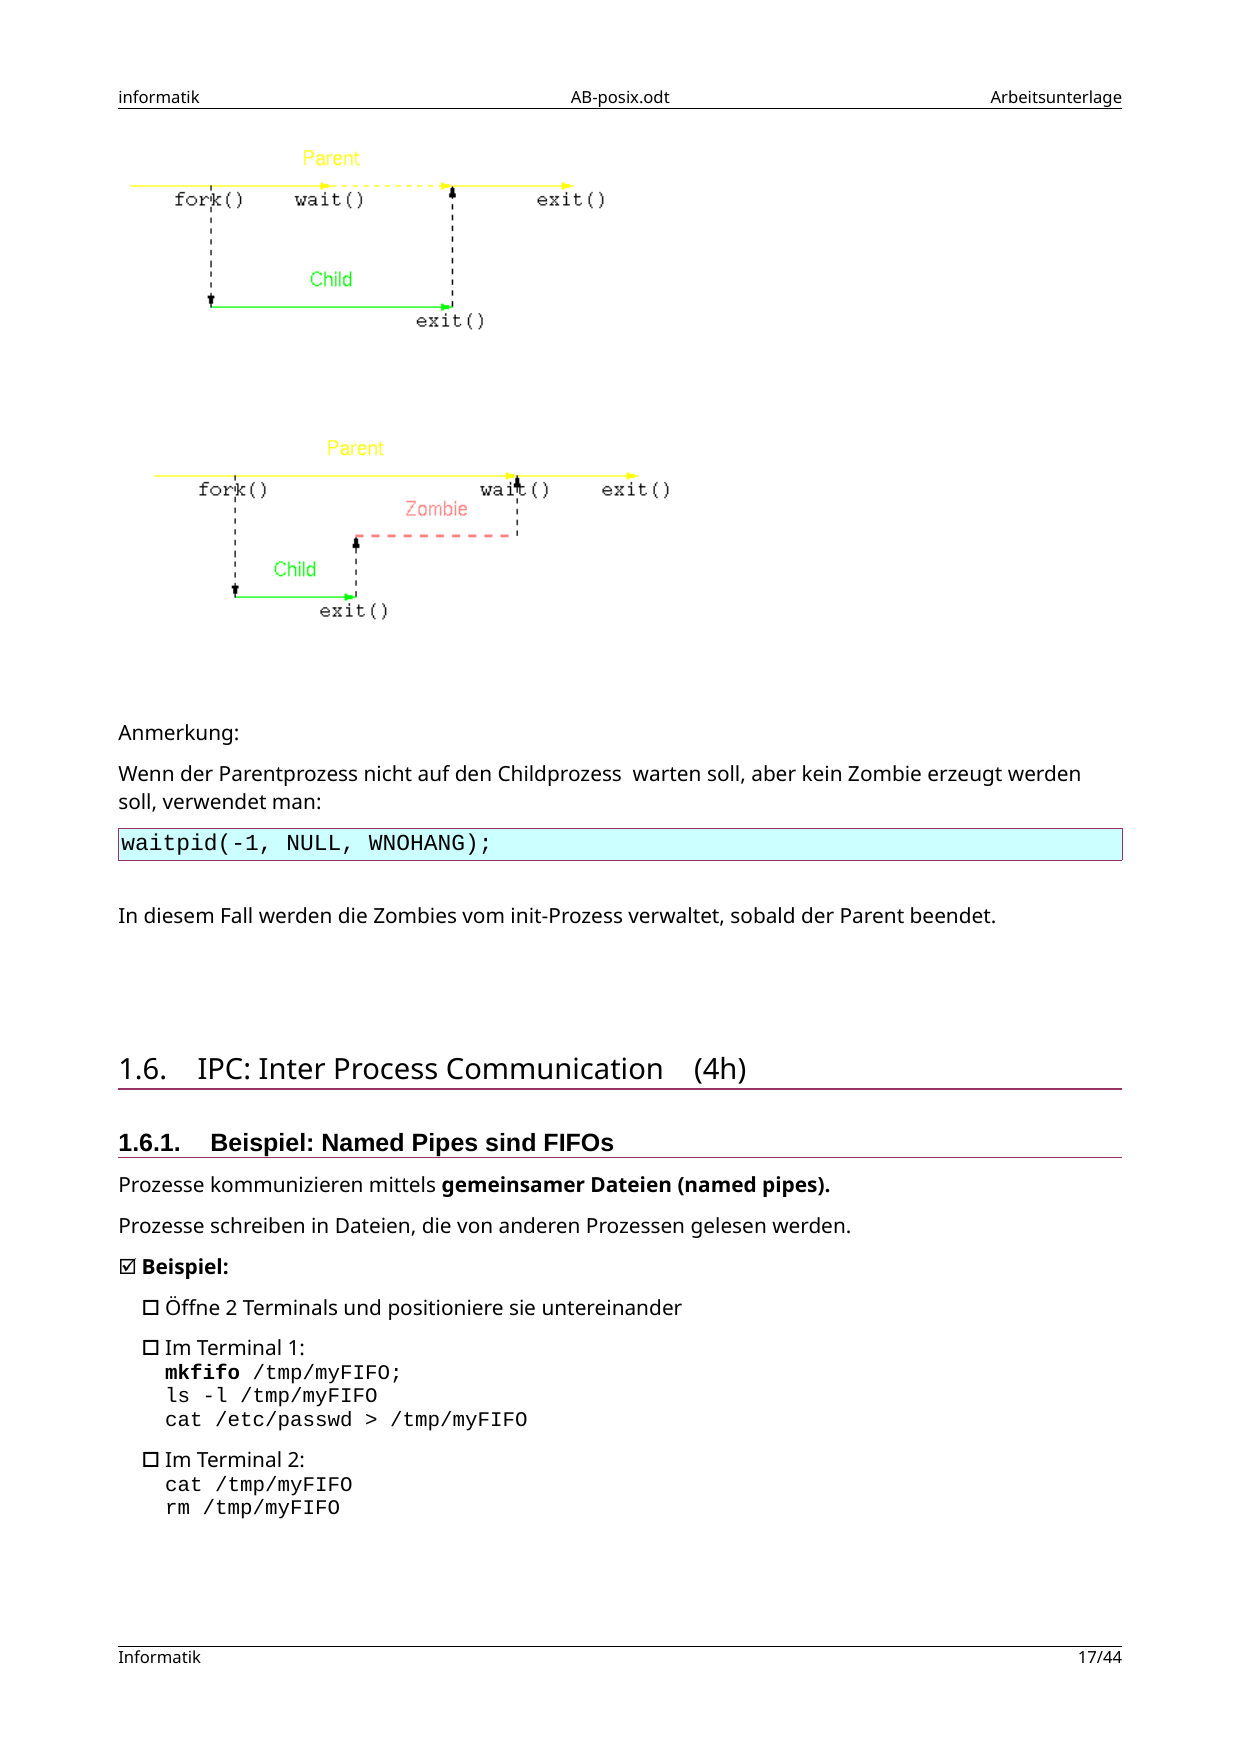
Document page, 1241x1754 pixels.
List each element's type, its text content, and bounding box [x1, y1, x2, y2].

text Anmerkung: [118, 718, 1122, 747]
text In diesem Fall werden die Zombies vom init-Prozess verwaltet, sobald der Parent beendet. [118, 901, 1122, 929]
picture [142, 427, 693, 637]
text Wenn der Parentprozess nicht auf den Childprozess warten soll, aber kein Zombie erzeugt werden soll, verwendet man: [118, 759, 1122, 816]
list Im Terminal 2: cat /tmp/myFIFO rm /tmp/myFIFO [141, 1445, 1122, 1549]
text Prozesse kommunizieren mittels gemeinsamer Dateien (named pipes). [118, 1170, 1122, 1198]
subtitle IPC: Inter Process Communication (4h) [118, 1048, 1122, 1088]
subtitle Beispiel: Named Pipes sind FIFOs [118, 1128, 1122, 1157]
text Prozesse schreiben in Dateien, die von anderen Prozessen gelesen werden. [118, 1211, 1122, 1239]
list Im Terminal 1: mkfifo /tmp/myFIFO; ls -l /tmp/myFIFO cat /etc/passwd > /tmp/myFIFO [141, 1333, 1122, 1433]
list Öffne 2 Terminals und positioniere sie untereinander [141, 1293, 1122, 1321]
picture [118, 137, 629, 347]
list Beispiel: [118, 1252, 1122, 1280]
text waitpid(-1, NULL, WNOHANG); [119, 829, 1122, 860]
